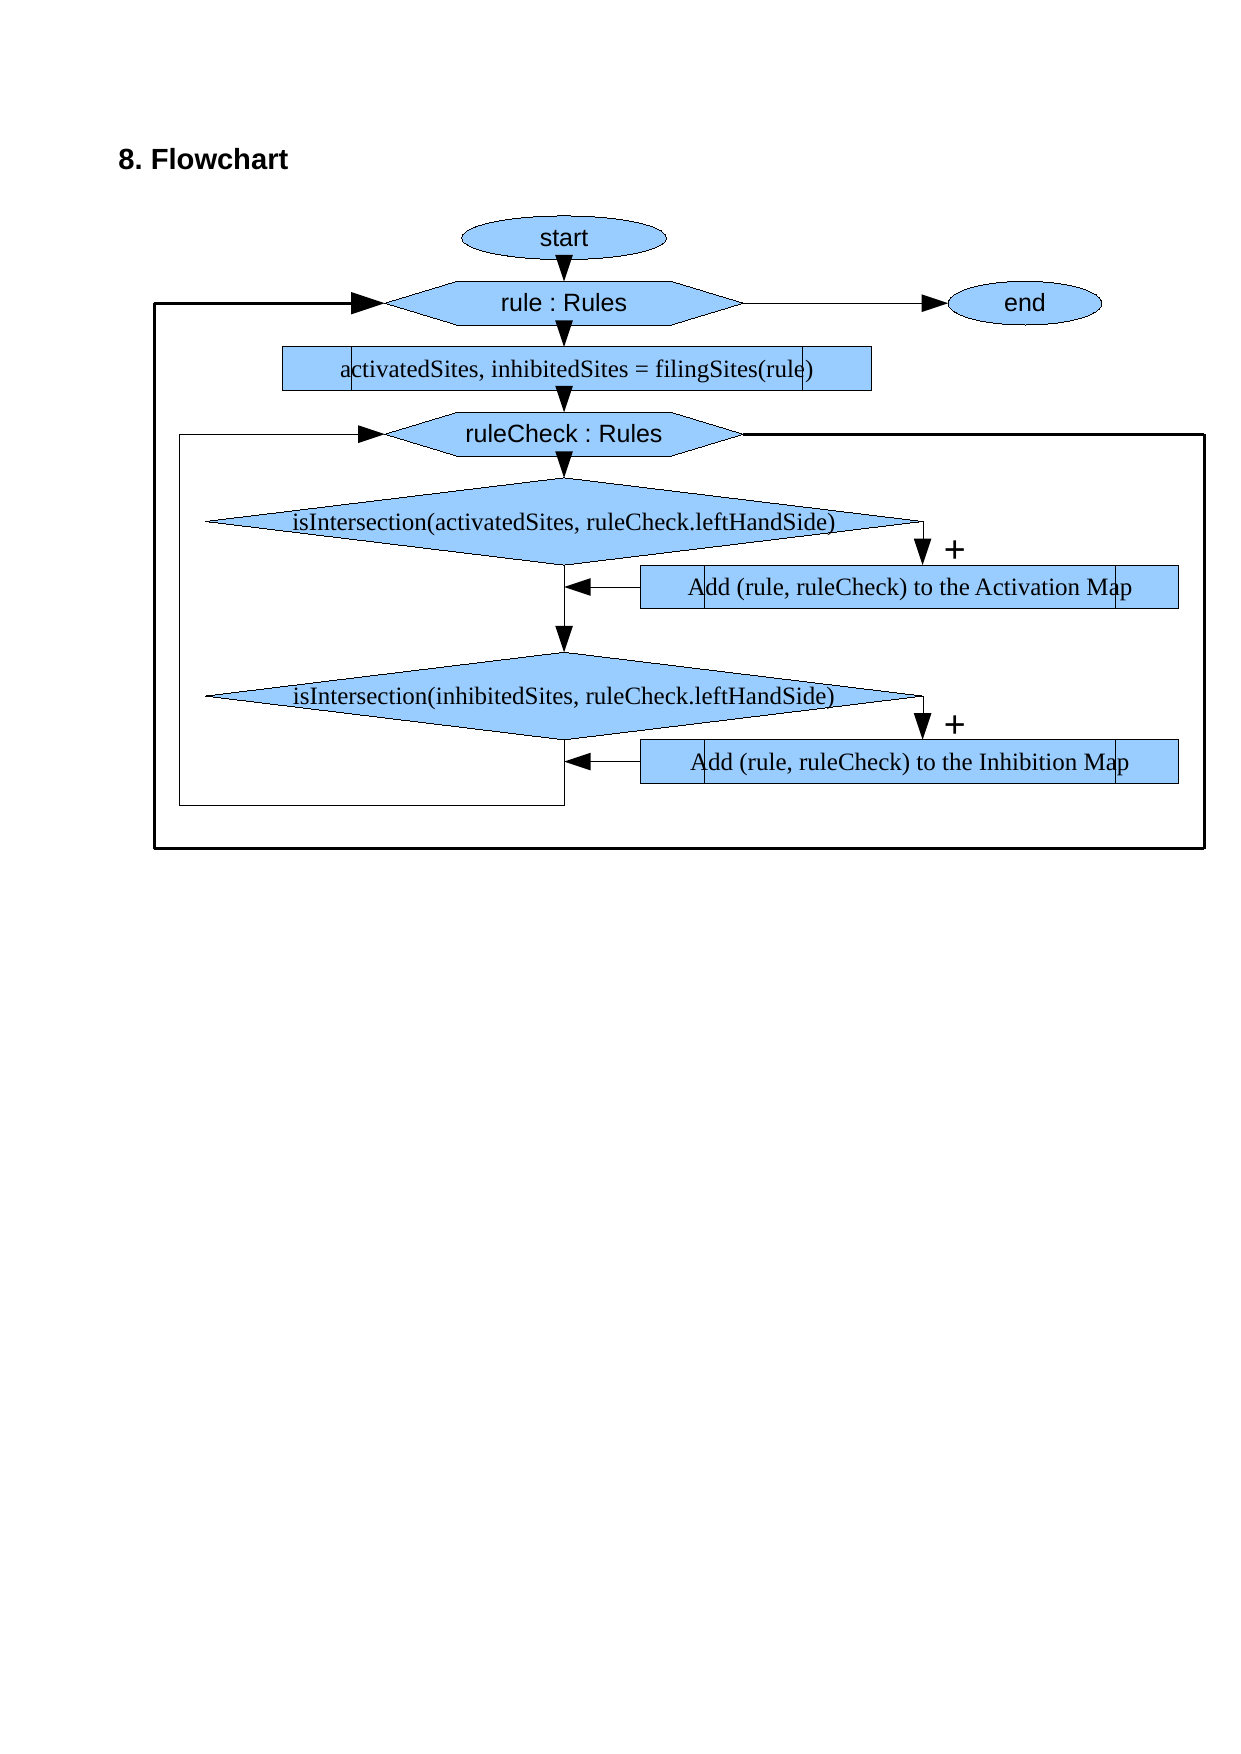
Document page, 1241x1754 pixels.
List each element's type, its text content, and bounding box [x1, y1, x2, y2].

subtitle Flowchart [118, 143, 1122, 176]
